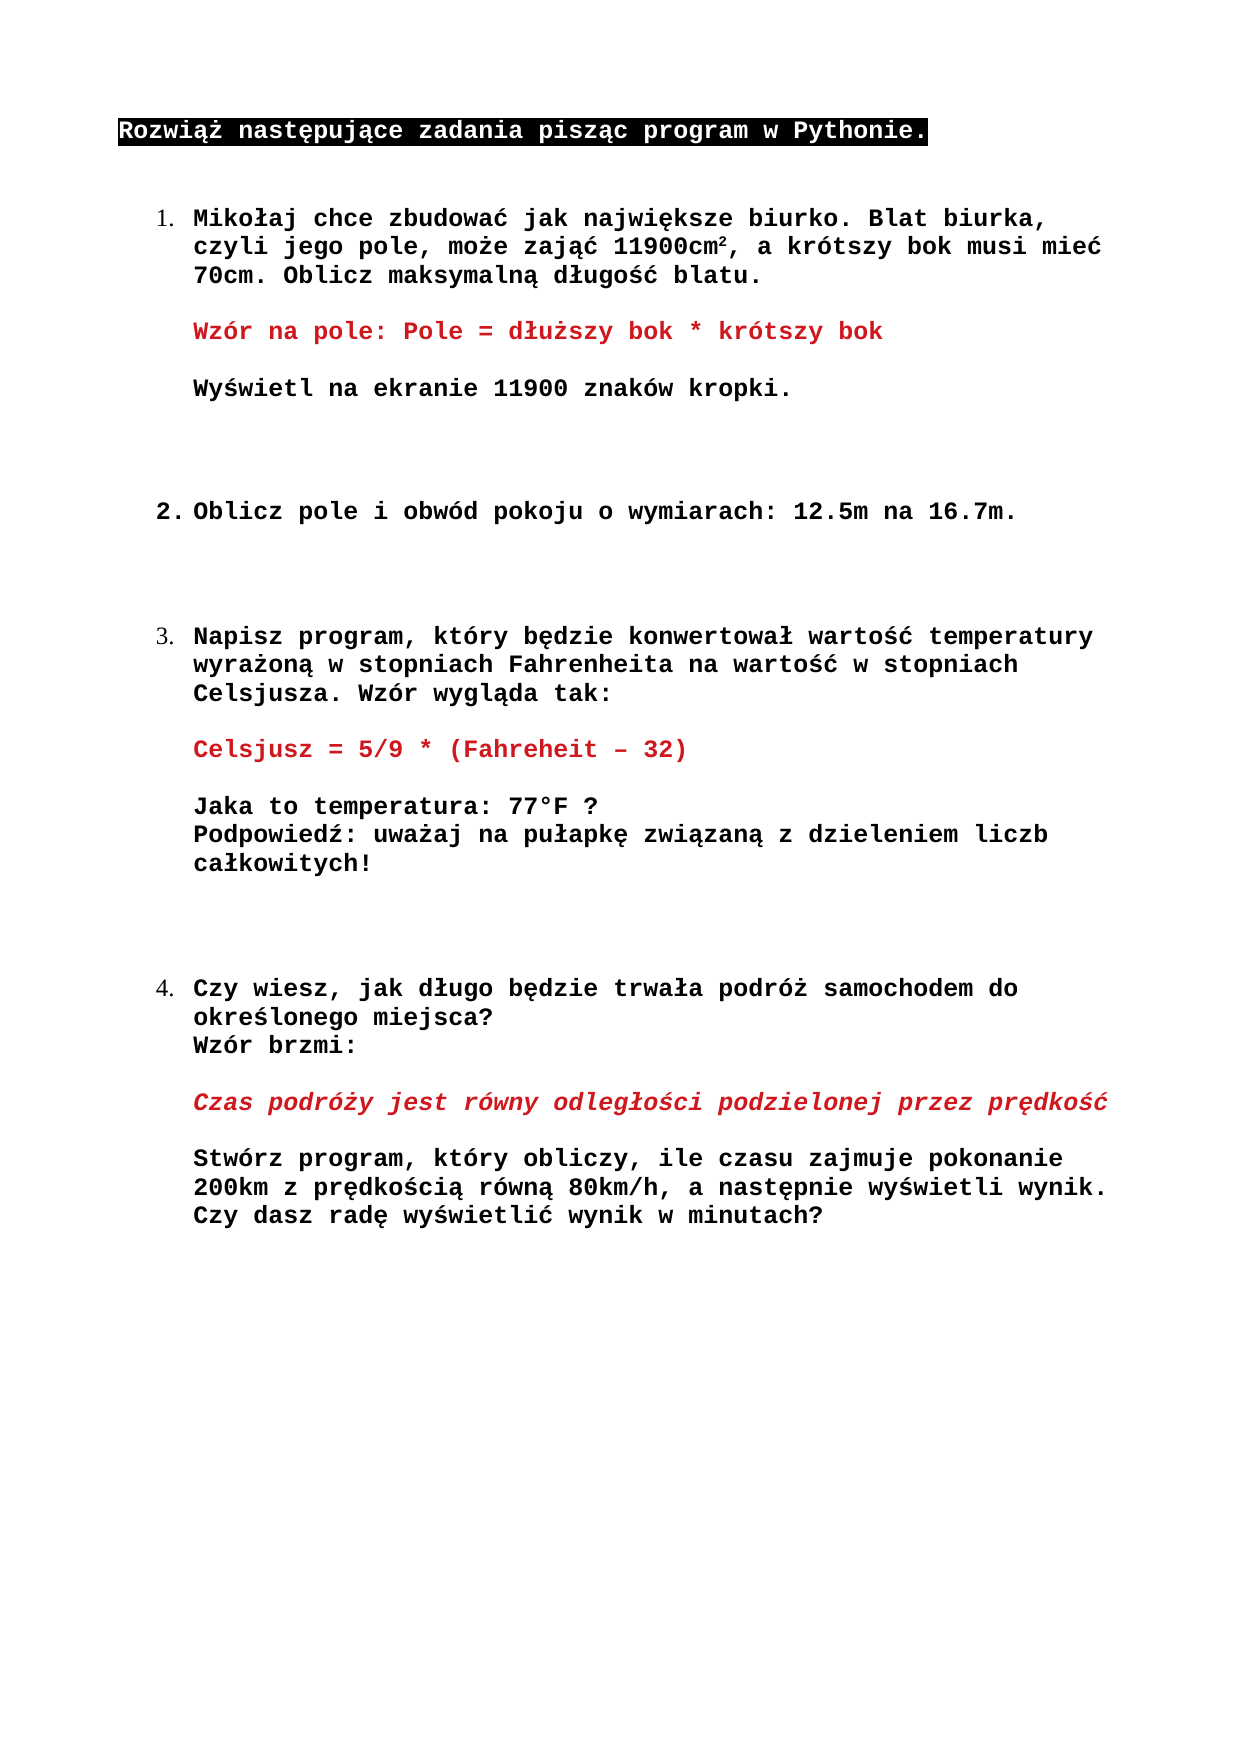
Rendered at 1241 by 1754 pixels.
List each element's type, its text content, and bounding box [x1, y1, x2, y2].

list Napisz program, który będzie konwertował wartość temperatury wyrażoną w stopniach Fahrenheita na wartość w stopniach Celsjusza. Wzór wygląda tak: Celsjusz = 5/9 * (Fahreheit – 32) Jaka to temperatura: 77°F ? Podpowiedź: uważaj na pułapkę związaną z dzieleniem liczb całkowitych! [156, 621, 1122, 879]
list Czy wiesz, jak długo będzie trwała podróż samochodem do określonego miejsca? Wzór brzmi: Czas podróży jest równy odległości podzielonej przez prędkość Stwórz program, który obliczy, ile czasu zajmuje pokonanie 200km z prędkością równą 80km/h, a następnie wyświetli wynik. Czy dasz radę wyświetlić wynik w minutach? [156, 973, 1122, 1231]
list Oblicz pole i obwód pokoju o wymiarach: 12.5m na 16.7m. [156, 498, 1122, 527]
list Mikołaj chce zbudować jak największe biurko. Blat biurka, czyli jego pole, może zająć 11900cm2, a krótszy bok musi mieć 70cm. Oblicz maksymalną długość blatu. Wzór na pole: Pole = dłuższy bok * krótszy bok Wyświetl na ekranie 11900 znaków kropki. [156, 203, 1122, 404]
text Rozwiąż następujące zadania pisząc program w Pythonie. [118, 118, 1122, 146]
